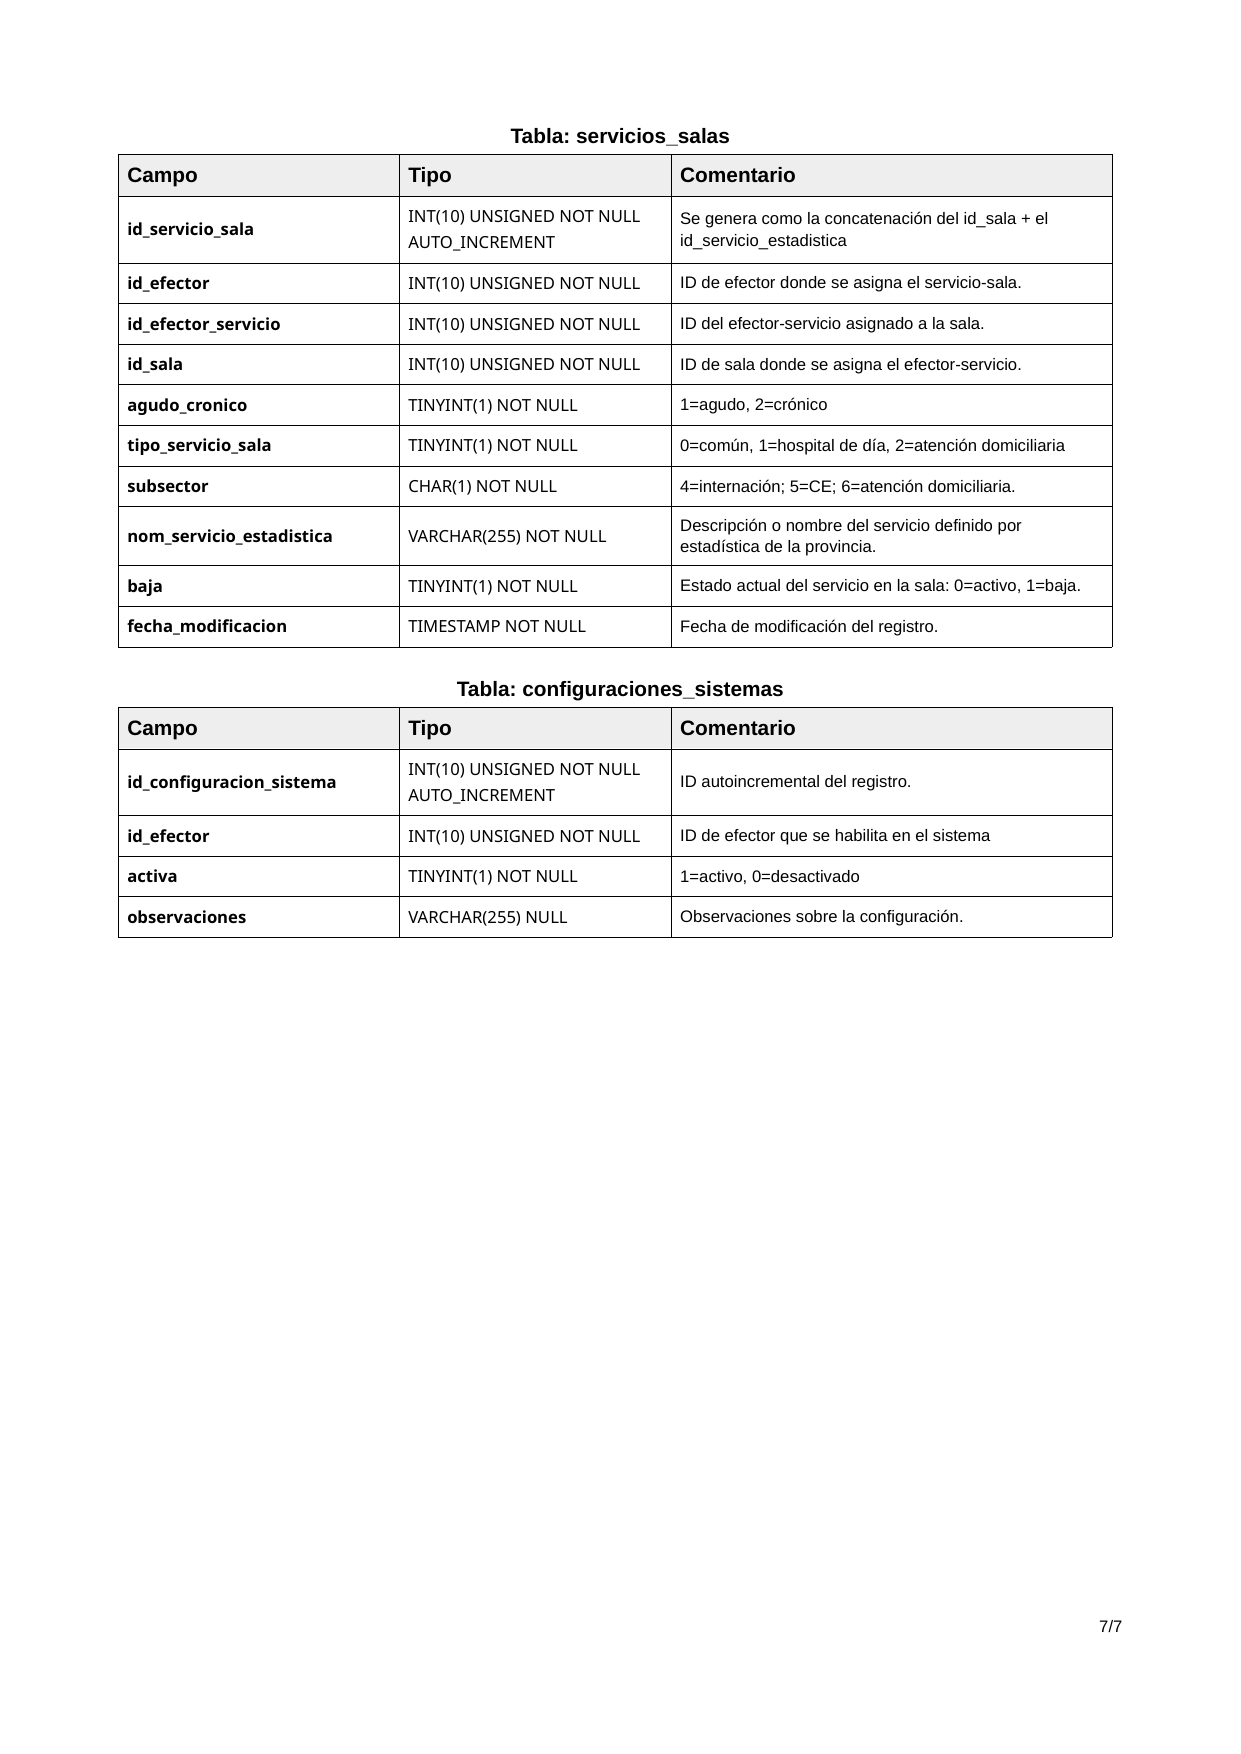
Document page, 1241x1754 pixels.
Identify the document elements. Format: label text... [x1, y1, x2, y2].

table_cell ID de sala donde se asigna el efector-servicio. [672, 345, 1112, 384]
table_cell observaciones [119, 897, 399, 937]
table_cell TINYINT(1) NOT NULL [400, 566, 671, 606]
table_cell INT(10) UNSIGNED NOT NULL [400, 816, 671, 856]
table_cell nom_servicio_estadistica [119, 507, 399, 565]
table_cell id_servicio_sala [119, 197, 399, 262]
table_cell TINYINT(1) NOT NULL [400, 385, 671, 425]
table_cell Observaciones sobre la configuración. [672, 897, 1112, 937]
table_cell INT(10) UNSIGNED NOT NULL [400, 345, 671, 384]
table_cell 1=activo, 0=desactivado [672, 857, 1112, 896]
table_cell INT(10) UNSIGNED NOT NULL AUTO_INCREMENT [400, 750, 671, 815]
table_header Comentario [672, 708, 1112, 748]
table_cell VARCHAR(255) NOT NULL [400, 507, 671, 565]
table_cell subsector [119, 467, 399, 506]
table_cell ID de efector que se habilita en el sistema [672, 816, 1112, 856]
table_header Tipo [400, 708, 671, 748]
table_cell id_sala [119, 345, 399, 384]
table_header Campo [119, 708, 399, 748]
table_cell ID de efector donde se asigna el servicio-sala. [672, 264, 1112, 303]
table_cell baja [119, 566, 399, 606]
table_header Comentario [672, 155, 1112, 196]
table_cell INT(10) UNSIGNED NOT NULL [400, 264, 671, 303]
table_cell TINYINT(1) NOT NULL [400, 426, 671, 466]
table_cell TIMESTAMP NOT NULL [400, 607, 671, 647]
table_cell INT(10) UNSIGNED NOT NULL AUTO_INCREMENT [400, 197, 671, 262]
table_cell INT(10) UNSIGNED NOT NULL [400, 304, 671, 344]
table_cell fecha_modificacion [119, 607, 399, 647]
text Tabla: servicios_salas [118, 124, 1122, 148]
table_cell ID autoincremental del registro. [672, 750, 1112, 815]
table_cell CHAR(1) NOT NULL [400, 467, 671, 506]
table_cell id_efector [119, 264, 399, 303]
table_cell 1=agudo, 2=crónico [672, 385, 1112, 425]
table_cell tipo_servicio_sala [119, 426, 399, 466]
table_cell ID del efector-servicio asignado a la sala. [672, 304, 1112, 344]
table_header Campo [119, 155, 399, 196]
table_cell activa [119, 857, 399, 896]
table_cell id_efector [119, 816, 399, 856]
text Tabla: configuraciones_sistemas [118, 677, 1122, 701]
table_cell 4=internación; 5=CE; 6=atención domiciliaria. [672, 467, 1112, 506]
table_cell Estado actual del servicio en la sala: 0=activo, 1=baja. [672, 566, 1112, 606]
table_cell TINYINT(1) NOT NULL [400, 857, 671, 896]
table_cell Se genera como la concatenación del id_sala + el id_servicio_estadistica [672, 197, 1112, 262]
table_cell Descripción o nombre del servicio definido por estadística de la provincia. [672, 507, 1112, 565]
table_header Tipo [400, 155, 671, 196]
table_cell VARCHAR(255) NULL [400, 897, 671, 937]
table_cell 0=común, 1=hospital de día, 2=atención domiciliaria [672, 426, 1112, 466]
table_cell id_efector_servicio [119, 304, 399, 344]
table_cell agudo_cronico [119, 385, 399, 425]
table_cell Fecha de modificación del registro. [672, 607, 1112, 647]
table_cell id_configuracion_sistema [119, 750, 399, 815]
